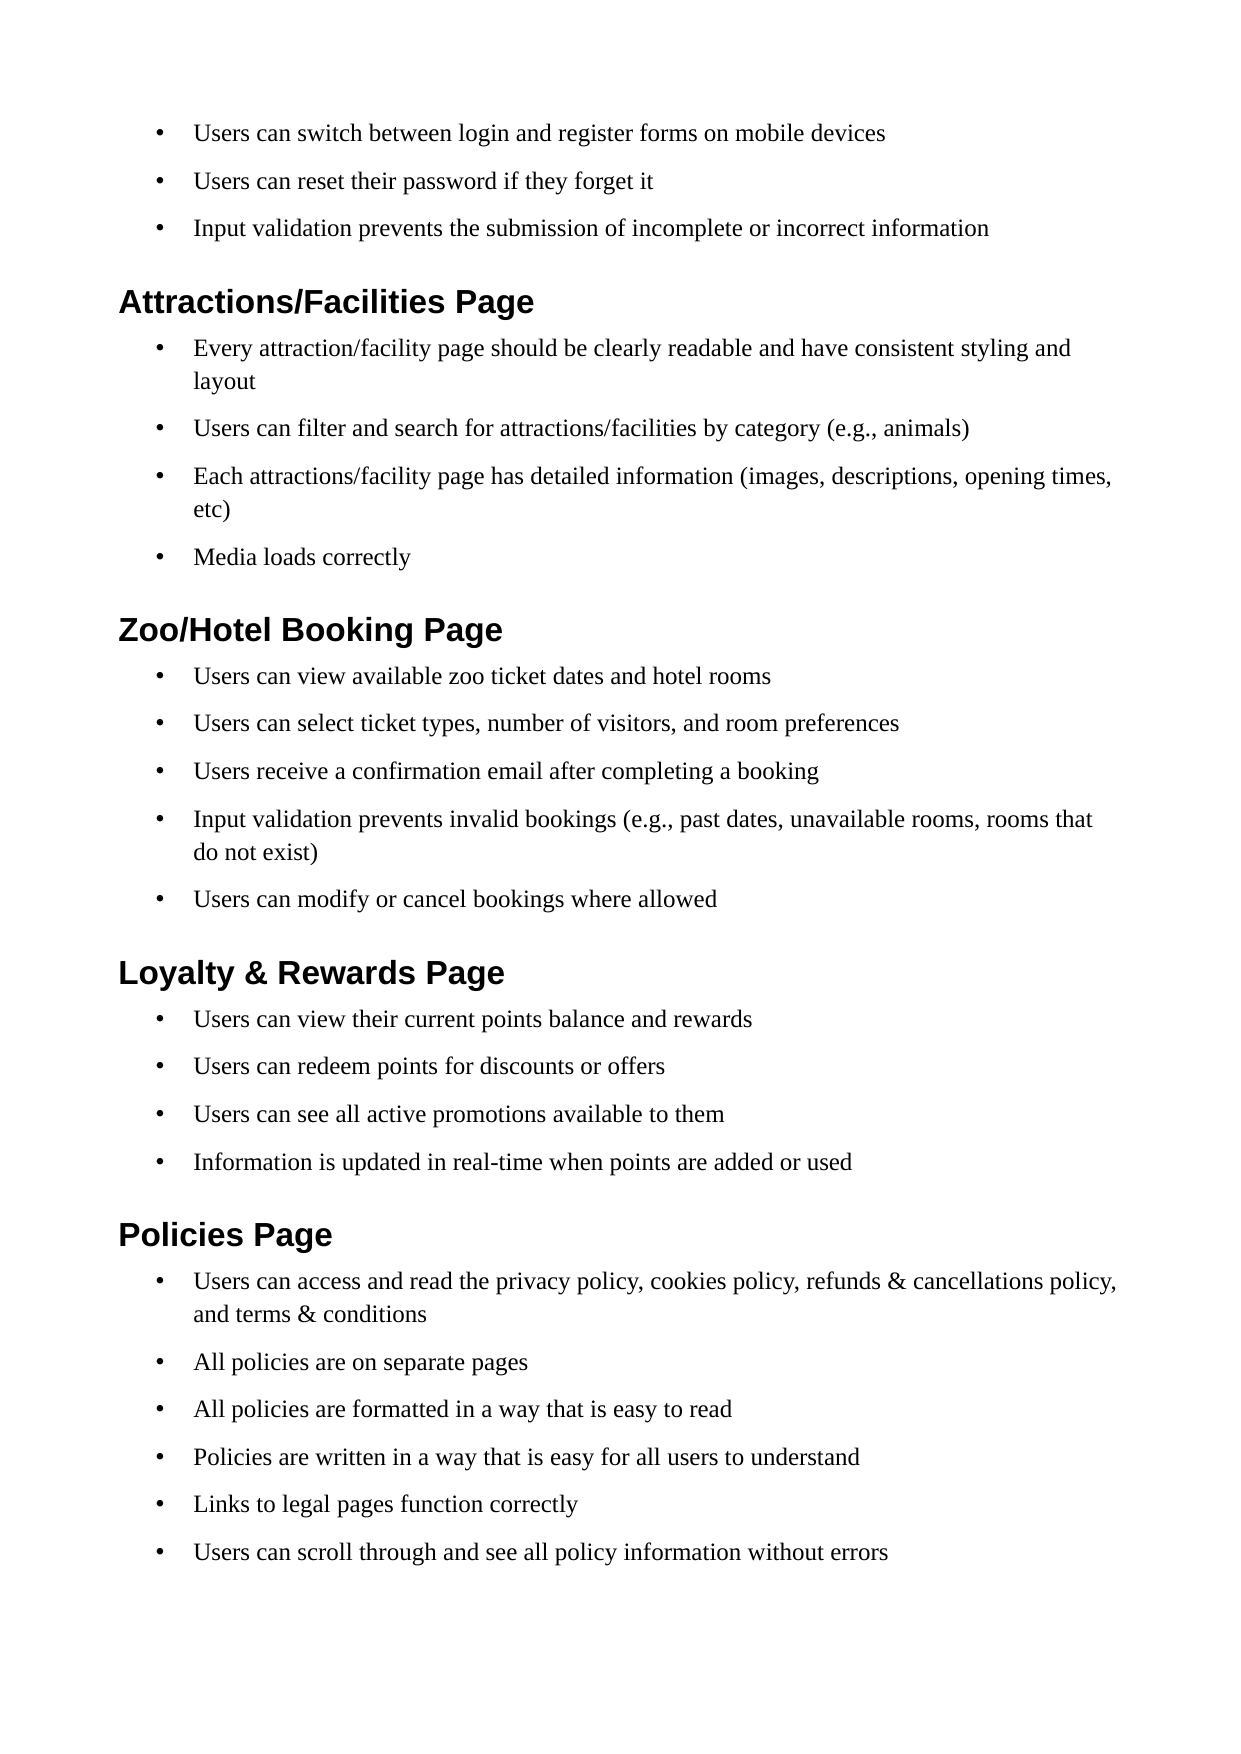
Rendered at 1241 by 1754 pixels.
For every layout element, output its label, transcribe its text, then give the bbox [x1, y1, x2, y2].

subtitle Attractions/Facilities Page [118, 282, 1122, 320]
subtitle Policies Page [118, 1215, 1122, 1253]
subtitle Zoo/Hotel Booking Page [118, 610, 1122, 648]
list Input validation prevents the submission of incomplete or incorrect information [156, 213, 1122, 242]
list Users can access and read the privacy policy, cookies policy, refunds & cancellations policy, and terms & conditions [156, 1266, 1122, 1328]
subtitle Loyalty & Rewards Page [118, 953, 1122, 991]
list All policies are on separate pages [156, 1347, 1122, 1375]
list Information is updated in real-time when points are added or used [156, 1147, 1122, 1175]
list Links to legal pages function correctly [156, 1489, 1122, 1518]
list Users receive a confirmation email after completing a booking [156, 756, 1122, 785]
list Media loads correctly [156, 542, 1122, 570]
list Users can select ticket types, number of visitors, and room preferences [156, 708, 1122, 737]
list Policies are written in a way that is easy for all users to understand [156, 1442, 1122, 1471]
list Users can see all active promotions available to them [156, 1099, 1122, 1128]
list Each attractions/facility page has detailed information (images, descriptions, opening times, etc) [156, 461, 1122, 523]
list Users can filter and search for attractions/facilities by category (e.g., animals) [156, 413, 1122, 442]
list All policies are formatted in a way that is easy to read [156, 1394, 1122, 1423]
list Users can switch between login and register forms on mobile devices [156, 118, 1122, 147]
list Users can view available zoo ticket dates and hotel rooms [156, 661, 1122, 690]
list Users can view their current points balance and rewards [156, 1004, 1122, 1032]
list Users can reset their password if they forget it [156, 166, 1122, 194]
list Input validation prevents invalid bookings (e.g., past dates, unavailable rooms, rooms that do not exist) [156, 804, 1122, 866]
list Users can scroll through and see all policy information without errors [156, 1537, 1122, 1566]
list Users can redeem points for discounts or offers [156, 1051, 1122, 1080]
list Users can modify or cancel bookings where allowed [156, 884, 1122, 913]
list Every attraction/facility page should be clearly readable and have consistent styling and layout [156, 333, 1122, 394]
